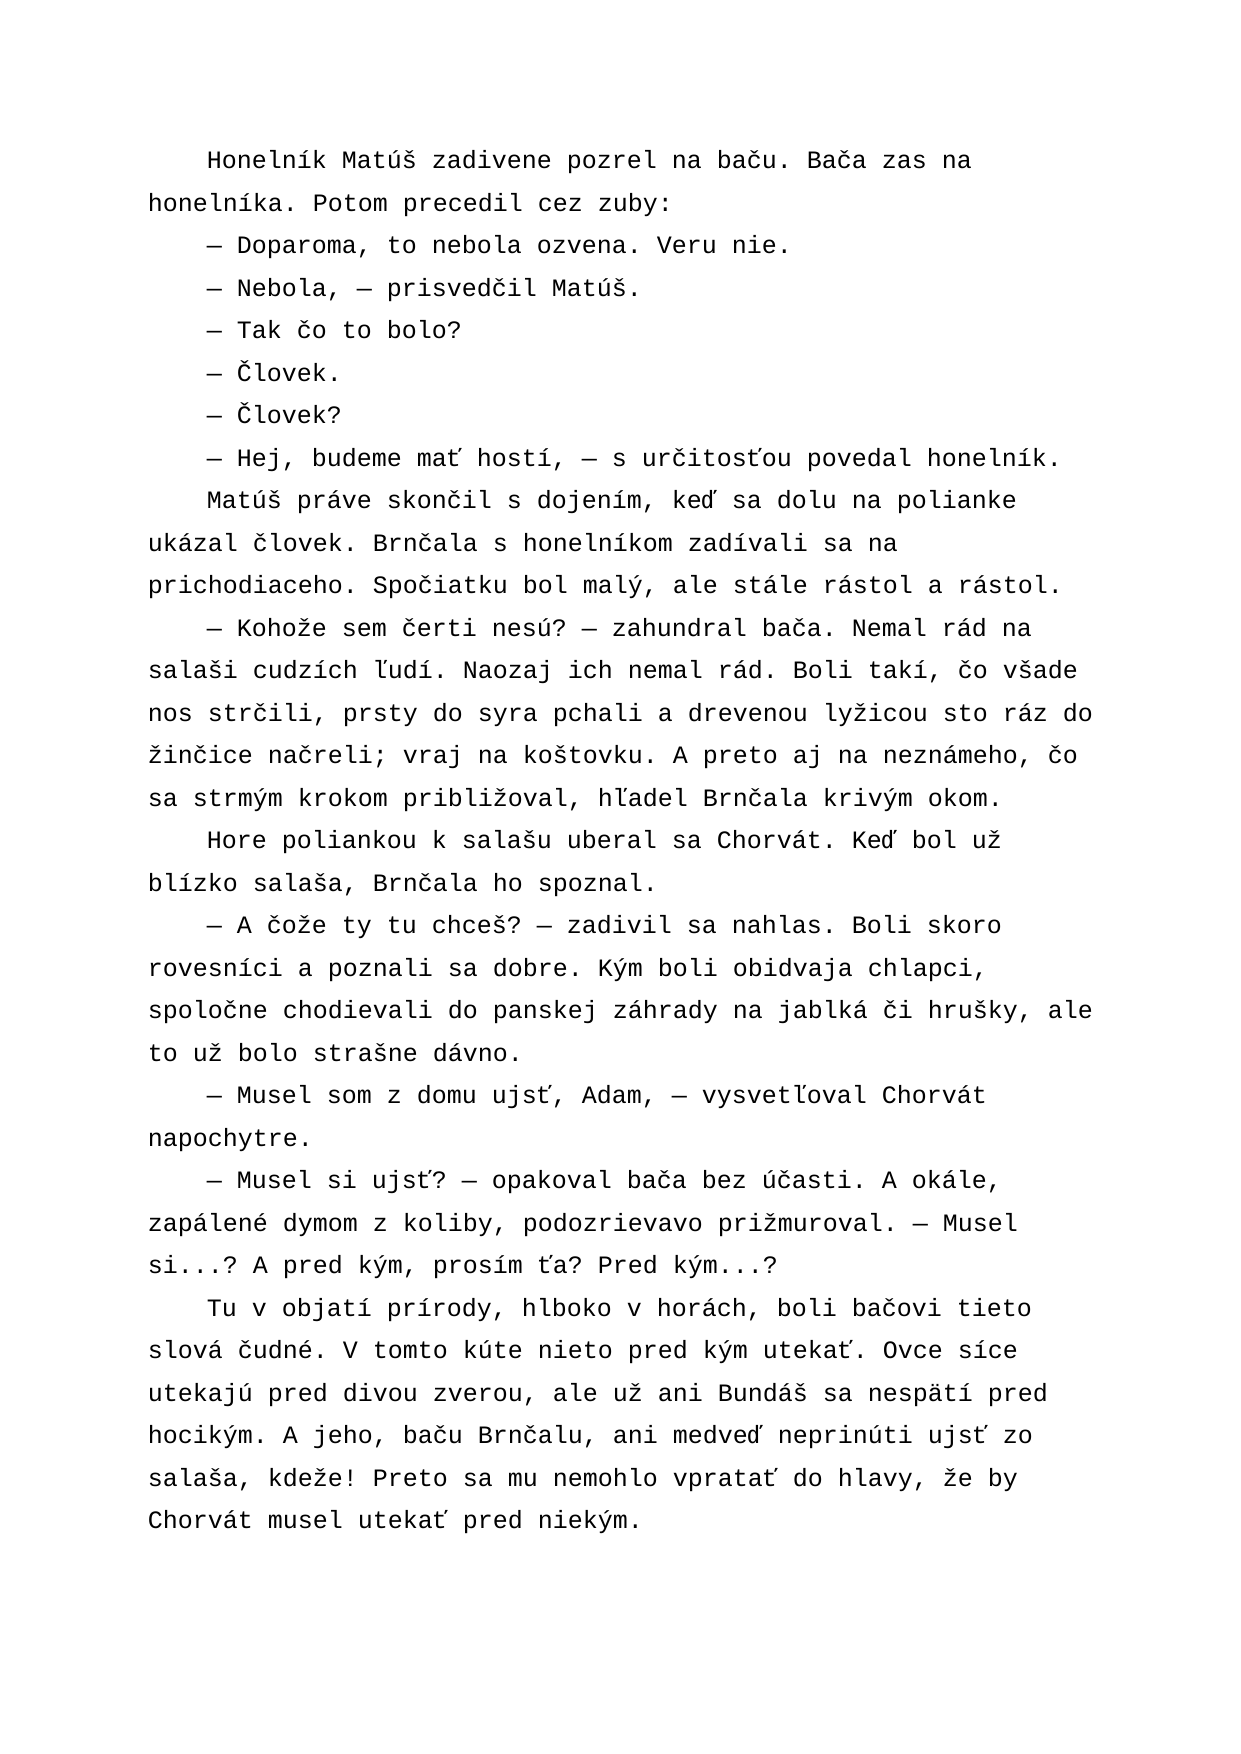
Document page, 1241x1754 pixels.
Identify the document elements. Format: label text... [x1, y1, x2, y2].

text — Nebola, — prisvedčil Matúš. [148, 275, 1093, 303]
text — Hej, budeme mať hostí, — s určitosťou povedal honelník. [148, 445, 1093, 473]
text Honelník Matúš zadivene pozrel na baču. Bača zas na honelníka. Potom precedil cez zuby: [148, 148, 1093, 218]
text — Doparoma, to nebola ozvena. Veru nie. [148, 233, 1093, 261]
text — Musel som z domu ujsť, Adam, — vysvetľoval Chorvát napochytre. [148, 1083, 1093, 1153]
text — Tak čo to bolo? [148, 318, 1093, 346]
text Tu v objatí prírody, hlboko v horách, boli bačovi tieto slová čudné. V tomto kúte nieto pred kým utekať. Ovce síce utekajú pred divou zverou, ale už ani Bundáš sa nespätí pred hocikým. A jeho, baču Brnčalu, ani medveď neprinúti ujsť zo salaša, kdeže! Preto sa mu nemohlo vpratať do hlavy, že by Chorvát musel utekať pred niekým. [148, 1295, 1093, 1536]
text Matúš práve skončil s dojením, keď sa dolu na polianke ukázal človek. Brnčala s honelníkom zadívali sa na prichodiaceho. Spočiatku bol malý, ale stále rástol a rástol. [148, 488, 1093, 601]
text — Človek. [148, 360, 1093, 388]
text — Kohože sem čerti nesú? — zahundral bača. Nemal rád na salaši cudzích ľudí. Naozaj ich nemal rád. Boli takí, čo všade nos strčili, prsty do syra pchali a drevenou lyžicou sto ráz do žinčice načreli; vraj na koštovku. A preto aj na neznámeho, čo sa strmým krokom približoval, hľadel Brnčala krivým okom. [148, 615, 1093, 813]
text — Človek? [148, 403, 1093, 431]
text — A čože ty tu chceš? — zadivil sa nahlas. Boli skoro rovesníci a poznali sa dobre. Kým boli obidvaja chlapci, spoločne chodievali do panskej záhrady na jablká či hrušky, ale to už bolo strašne dávno. [148, 913, 1093, 1068]
text — Musel si ujsť? — opakoval bača bez účasti. A okále, zapálené dymom z koliby, podozrievavo prižmuroval. — Musel si...? A pred kým, prosím ťa? Pred kým...? [148, 1168, 1093, 1281]
text Hore poliankou k salašu uberal sa Chorvát. Keď bol už blízko salaša, Brnčala ho spoznal. [148, 828, 1093, 898]
